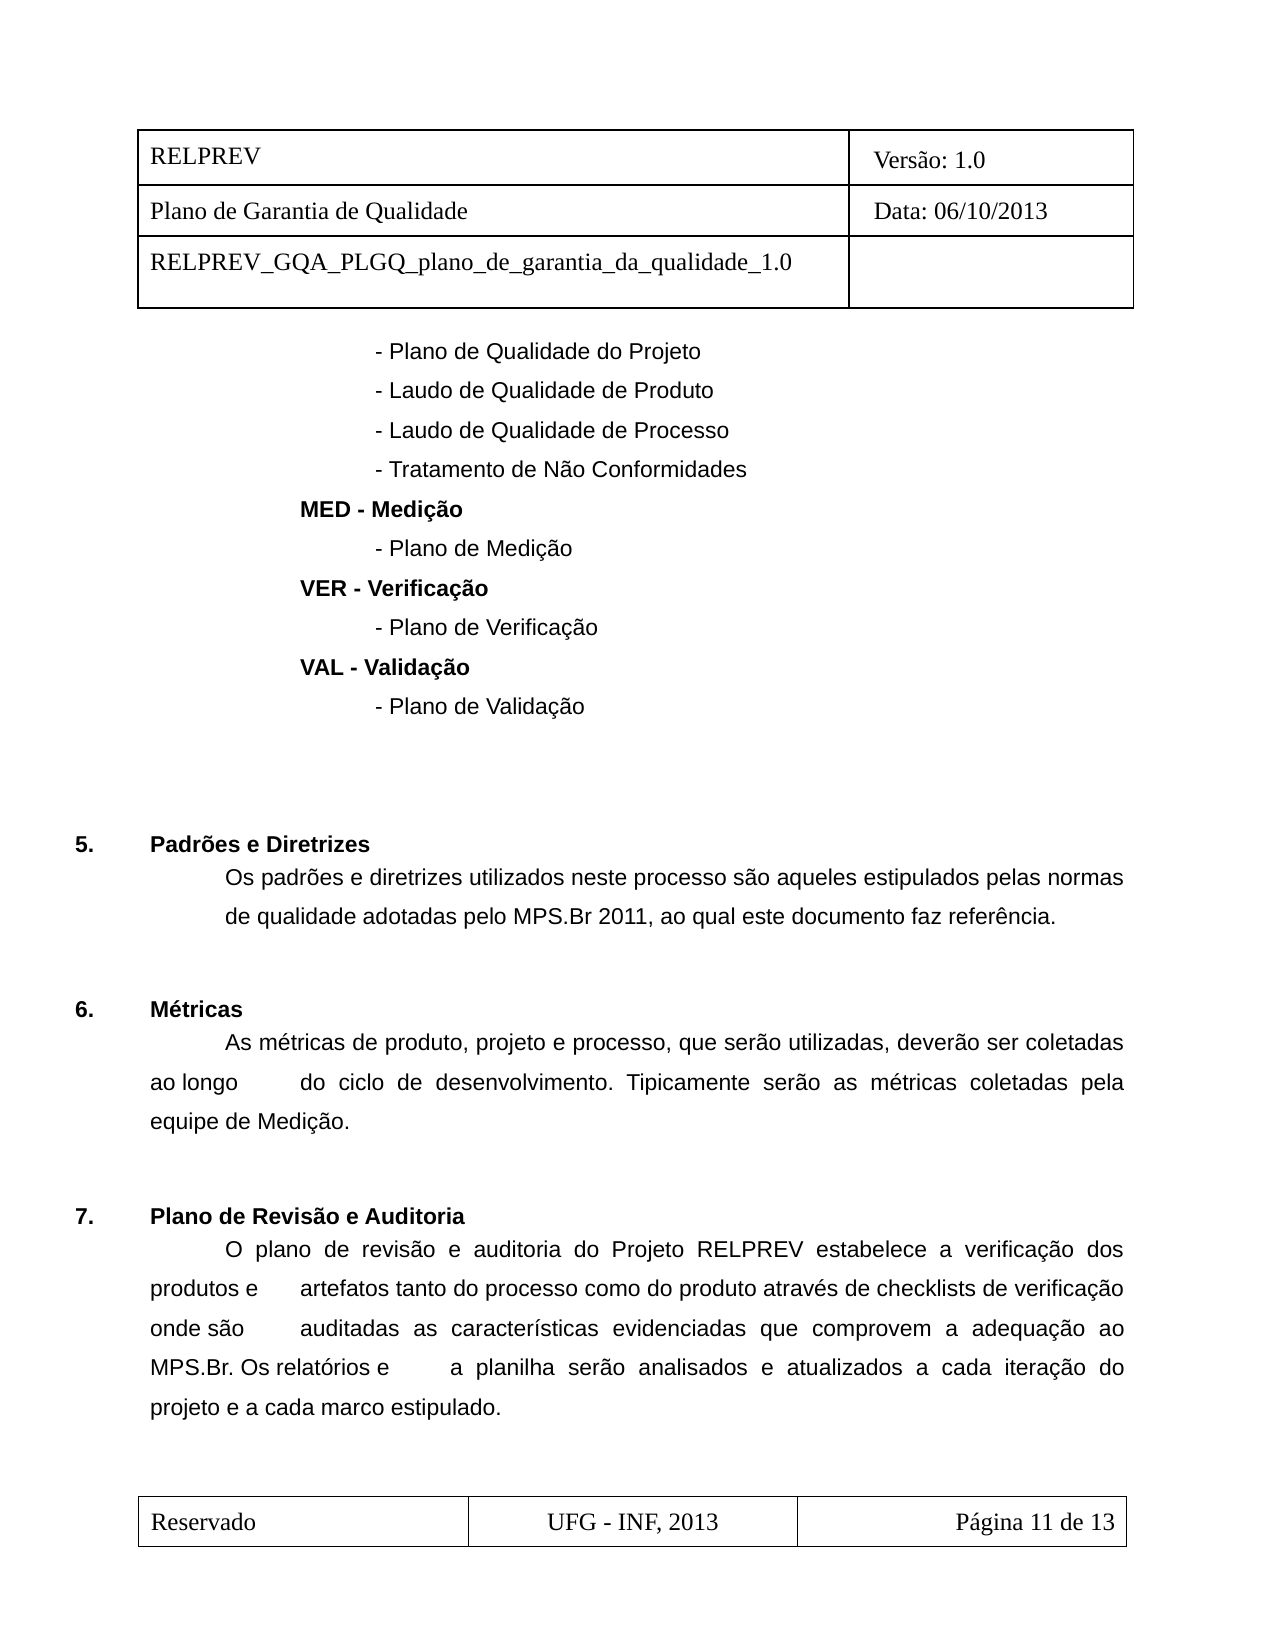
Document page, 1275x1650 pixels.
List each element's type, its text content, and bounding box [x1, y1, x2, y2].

text Os padrões e diretrizes utilizados neste processo são aqueles estipulados pelas normas de qualidade adotadas pelo MPS.Br 2011, ao qual este documento faz referência. [225, 864, 1125, 929]
text - Plano de Qualidade do Projeto [150, 338, 1125, 364]
text VAL - Validação [150, 653, 1125, 680]
text - Tratamento de Não Conformidades [150, 456, 1125, 482]
subtitle Padrões e Diretrizes [0, 831, 1125, 857]
text As métricas de produto, projeto e processo, que serão utilizadas, deverão ser coletadas ao longo do ciclo de desenvolvimento. Tipicamente serão as métricas coletadas pela equipe de Medição. [150, 1029, 1125, 1134]
subtitle Plano de Revisão e Auditoria [0, 1203, 1125, 1229]
subtitle Métricas [0, 996, 1125, 1023]
text - Laudo de Qualidade de Produto [150, 377, 1125, 403]
text - Plano de Medição [150, 535, 1125, 561]
text MED - Medição [150, 496, 1125, 522]
text VER - Verificação [150, 574, 1125, 601]
text - Laudo de Qualidade de Processo [150, 417, 1125, 443]
text - Plano de Validação [150, 693, 1125, 719]
text O plano de revisão e auditoria do Projeto RELPREV estabelece a verificação dos produtos e artefatos tanto do processo como do produto através de checklists de verificação onde são auditadas as características evidenciadas que comprovem a adequação ao MPS.Br. Os relatórios e a planilha serão analisados e atualizados a cada iteração do projeto e a cada marco estipulado. [150, 1236, 1125, 1420]
text - Plano de Verificação [150, 614, 1125, 640]
